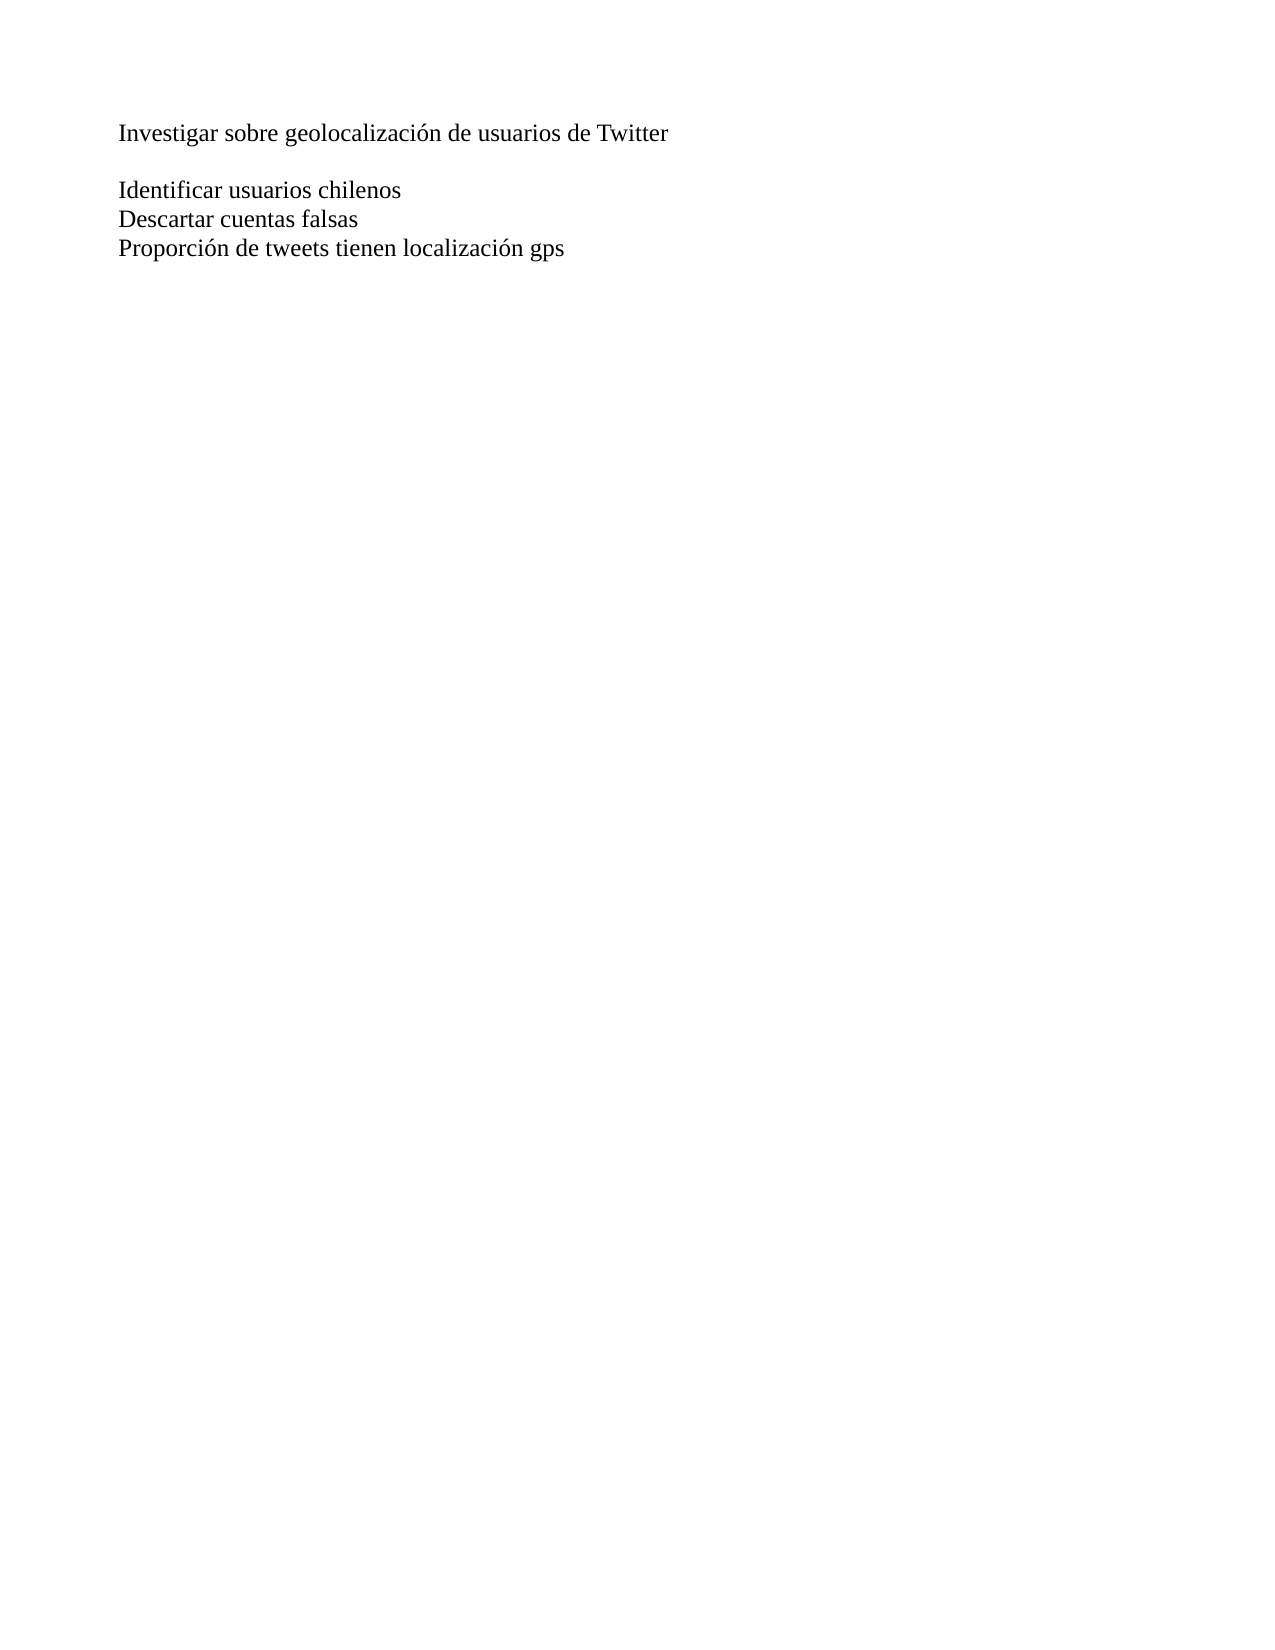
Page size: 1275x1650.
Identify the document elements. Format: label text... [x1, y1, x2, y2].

text Investigar sobre geolocalización de usuarios de Twitter [118, 118, 1157, 147]
text Identificar usuarios chilenos [118, 176, 1157, 204]
text Proporción de tweets tienen localización gps [118, 233, 1157, 262]
text Descartar cuentas falsas [118, 204, 1157, 233]
